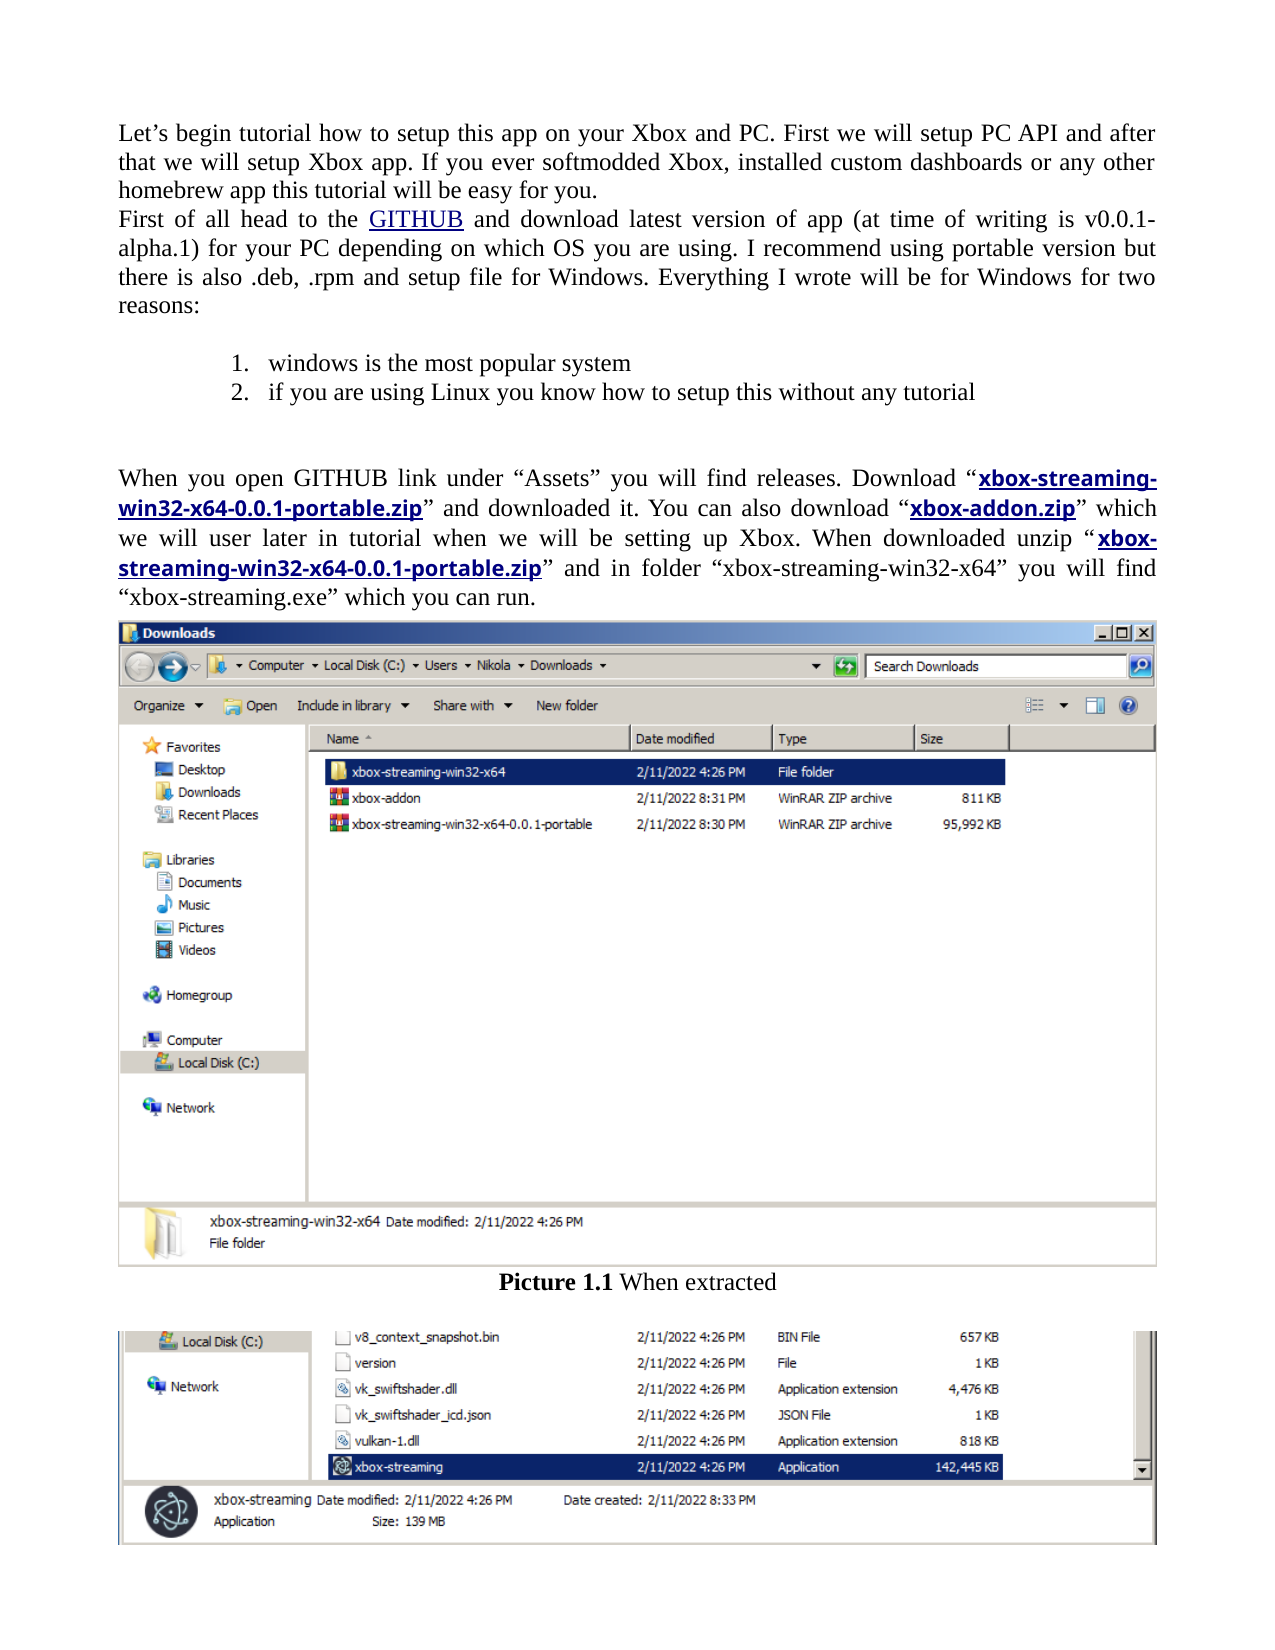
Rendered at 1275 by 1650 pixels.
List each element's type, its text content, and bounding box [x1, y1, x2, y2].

list windows is the most popular system [231, 348, 1157, 377]
text Picture 1.1 When extracted [118, 1267, 1157, 1295]
text [118, 611, 1157, 620]
text When you open GITHUB link under “Assets” you will find releases. Download “xbox-streaming-win32-x64-0.0.1-portable.zip” and downloaded it. You can also download “xbox-addon.zip” which we will user later in tutorial when we will be setting up Xbox. When downloaded unzip “xbox-streaming-win32-x64-0.0.1-portable.zip” and in folder “xbox-streaming-win32-x64” you will find “xbox-streaming.exe” which you can run. [118, 463, 1157, 611]
picture [118, 620, 1157, 1267]
text Let’s begin tutorial how to setup this app on your Xbox and PC. First we will setup PC API and after that we will setup Xbox app. If you ever softmodded Xbox, installed custom dashboards or any other homebrew app this tutorial will be easy for you. [118, 118, 1157, 204]
list if you are using Linux you know how to setup this without any tutorial [231, 377, 1157, 406]
picture [118, 1331, 1157, 1545]
text First of all head to the GITHUB and download latest version of app (at time of writing is v0.0.1-alpha.1) for your PC depending on which OS you are using. I recommend using portable version but there is also .deb, .rpm and setup file for Windows. Everything I wrote will be for Windows for two reasons: [118, 204, 1157, 319]
